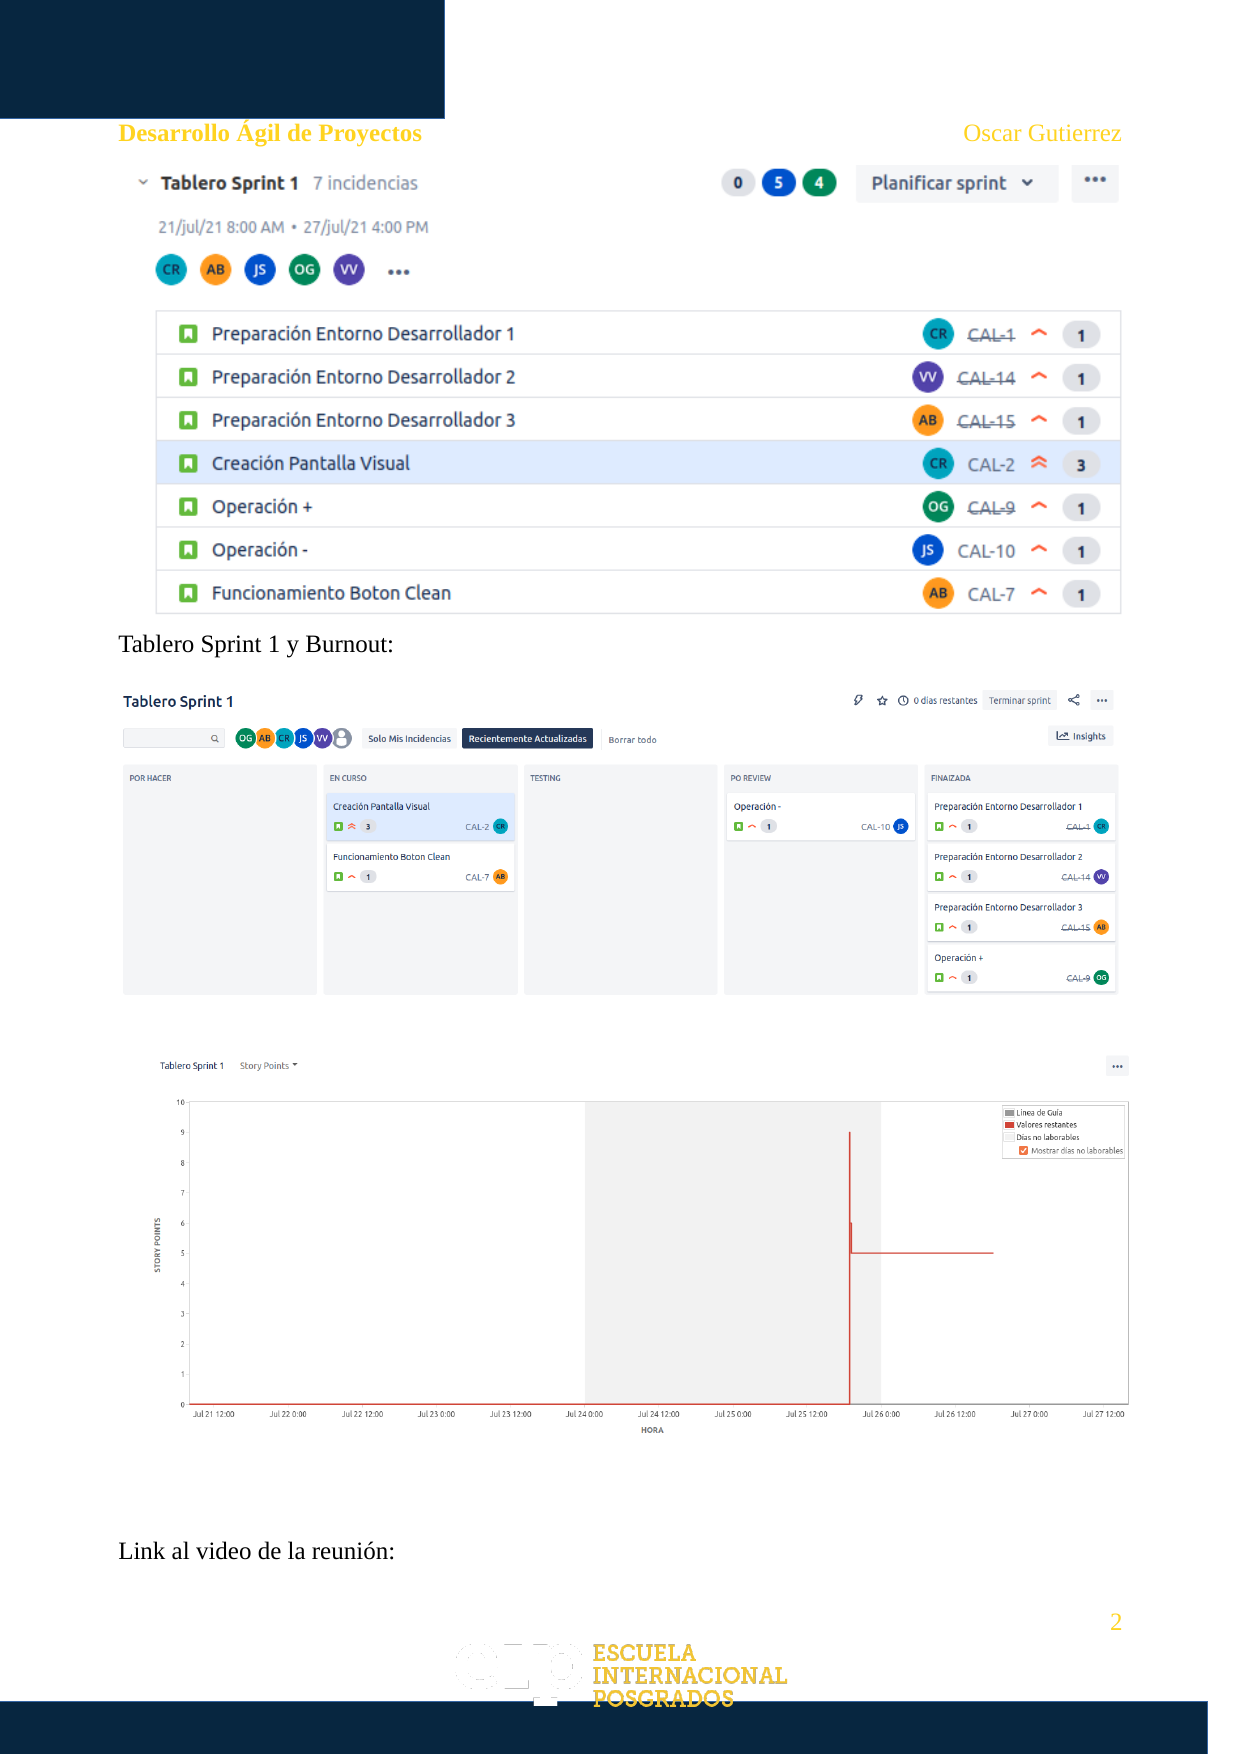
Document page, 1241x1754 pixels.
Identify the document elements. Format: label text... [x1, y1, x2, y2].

text Link al video de la reunión: [118, 1536, 1122, 1565]
picture [135, 1049, 1139, 1437]
picture [119, 690, 1124, 999]
picture [127, 165, 1132, 626]
text Tablero Sprint 1 y Burnout: [118, 176, 1122, 658]
picture [452, 1614, 788, 1712]
